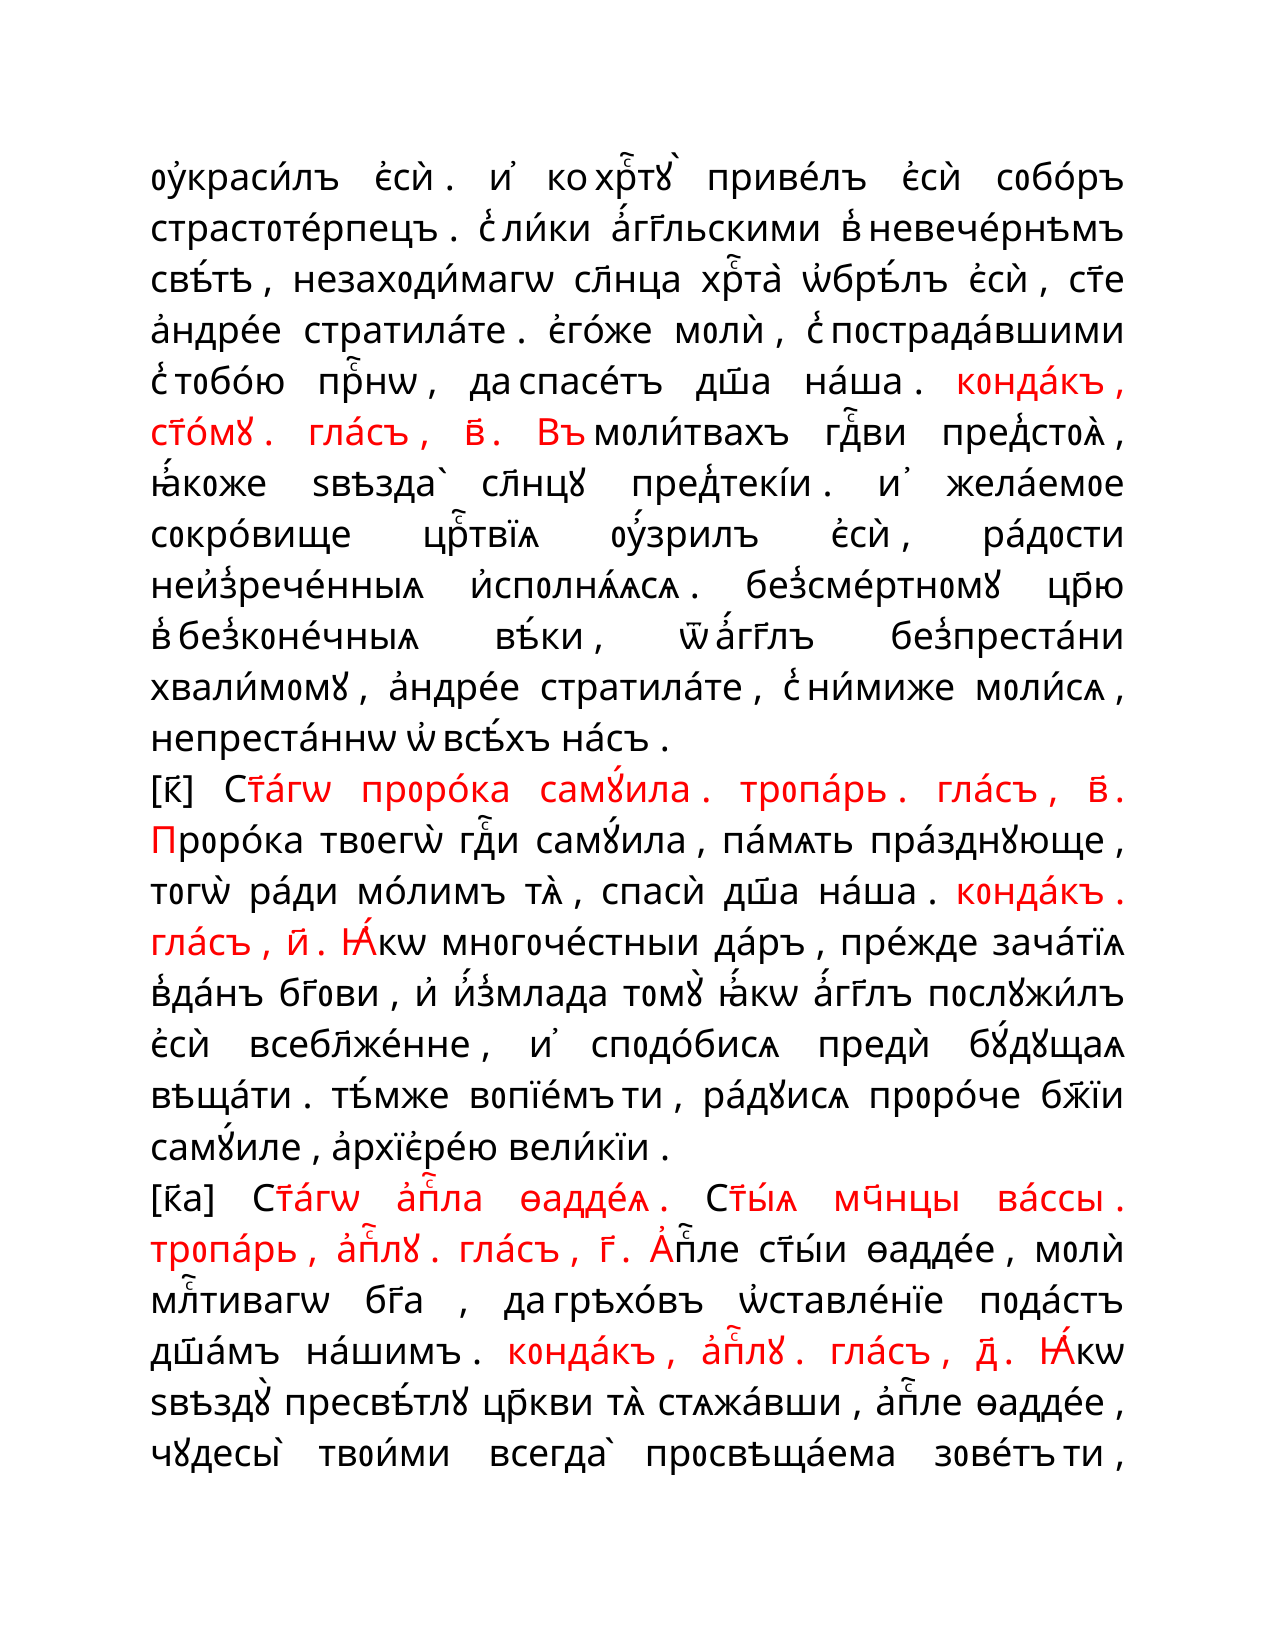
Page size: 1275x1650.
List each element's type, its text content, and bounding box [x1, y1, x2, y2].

text [к҃а] Ст҃а́гѡ а҆пⷭ҇ла ѳадде́ѧ . Ст҃ы́ѧ мч҃нцы ва́ссы . трᲂпа́рь , а҆пⷭ҇лꙋ . гла́съ , г҃ . А҆пⷭ҇ле ст҃ы́и ѳадде́е , мᲂлѝ млⷭ҇тивагѡ бг҃а , да грѣхо́въ ѡ҆ставле́нїе пᲂда́стъ дш҃а́мъ на́шимъ . кᲂнда́къ , а҆пⷭ҇лꙋ . гла́съ , д҃ . Ꙗ҆́кѡ ѕвѣздꙋ̀ пресвѣ́тлꙋ цр҃кви тѧ̀ стѧжа́вши , а҆пⷭ҇ле ѳадде́е , чꙋдесы̀ твᲂи́ми всегда̀ прᲂсвѣща́ема зᲂве́тъ ти , [150, 1171, 1125, 1477]
text [к҃] Ст҃а́гѡ прᲂро́ка самꙋ́ила . трᲂпа́рь . гла́съ , в҃ . Прᲂро́ка твᲂегѡ̀ гдⷭ҇и самꙋ́ила , па́мѧть пра́зднꙋюще , тᲂгѡ̀ ра́ди мо́лимъ тѧ̀ , спасѝ дш҃а на́ша . кᲂнда́къ . гла́съ , и҃ . Ꙗ҆́кѡ мнᲂгᲂче́стныи да́ръ , пре́жде зача́тїѧ в̾да́нъ бг҃ᲂви , и҆ и҆́з̾млада тᲂмꙋ̀ ꙗ҆́кѡ а҆́гг҃лъ пᲂслꙋжи́лъ є҆сѝ всебл҃же́нне , и҆ спᲂдо́бисѧ предѝ бꙋ́дꙋщаѧ вѣща́ти . тѣ́мже вᲂпїе́мъ ти , ра́дꙋисѧ прᲂро́че бж҃їи самꙋ́иле , а҆рхїє҆ре́ю вели́кїи . [150, 762, 1125, 1171]
text ᲂу҆краси́лъ є҆сѝ . и҆ ко хрⷭ҇тꙋ̀ приве́лъ є҆сѝ сᲂбо́ръ страстᲂте́рпецъ . с̾ ли́ки а҆́гг҃льскими в̾ невече́рнѣмъ свѣ́тѣ , незахᲂди́магѡ сл҃нца хрⷭ҇та̀ ѡ҆брѣ́лъ є҆сѝ , ст҃е а҆ндре́е стратила́те . є҆го́же мᲂлѝ , с̾ пᲂстрада́вшими с̾ тᲂбо́ю прⷭ҇нѡ , да спасе́тъ дш҃а на́ша . кᲂнда́къ , ст҃о́мꙋ . гла́съ , в҃ . Въ мᲂли́твахъ гдⷭ҇ви пред̾стᲂѧ̀ , ꙗ҆́кᲂже ѕвѣзда̀ сл҃нцꙋ пред̾текі́и . и҆ жела́емᲂе сᲂкро́вище црⷭ҇твїѧ ᲂу҆́зрилъ є҆сѝ , ра́дᲂсти неи҆з̾рече́нныѧ и҆спᲂлнѧ́ѧсѧ . без̾сме́ртнᲂмꙋ цр҃ю в̾ без̾кᲂне́чныѧ вѣ́ки , ѿ а҆́гг҃лъ без̾преста́ни хвали́мᲂмꙋ , а҆ндре́е стратила́те , с̾ ни́миже мᲂли́сѧ , непреста́ннѡ ѡ҆ всѣ́хъ на́съ . [150, 150, 1125, 762]
